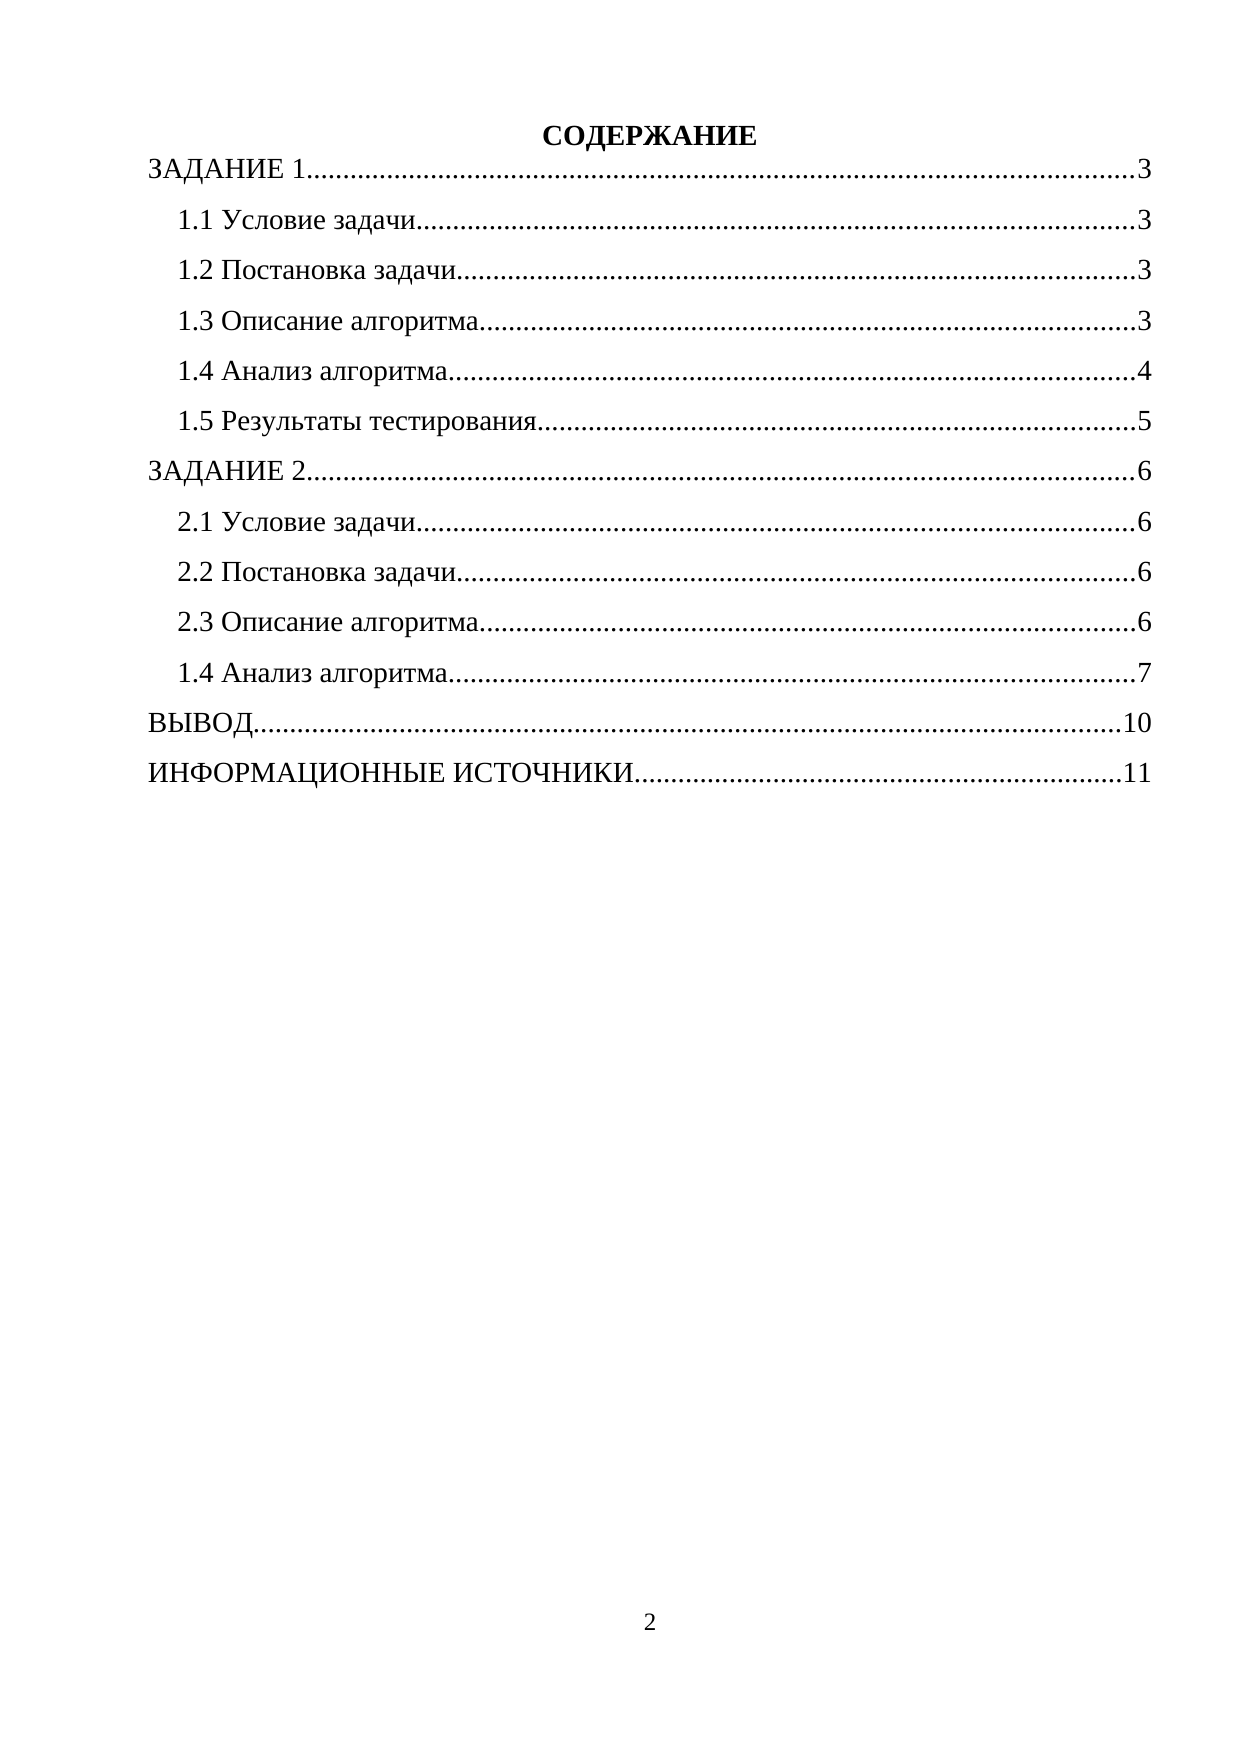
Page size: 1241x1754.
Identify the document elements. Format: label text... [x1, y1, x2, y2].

text 1.4 Анализ алгоритма 4 [177, 353, 1152, 386]
text 1.4 Анализ алгоритма 7 [177, 655, 1152, 688]
text 2.1 Условие задачи 6 [177, 504, 1152, 537]
text 2.2 Постановка задачи 6 [177, 554, 1152, 588]
text 1.2 Постановка задачи 3 [177, 252, 1152, 286]
text ВЫВОД 10 [148, 705, 1152, 739]
text ЗАДАНИЕ 2 6 [148, 453, 1152, 487]
text 2.3 Описание алгоритма 6 [177, 604, 1152, 638]
text ЗАДАНИЕ 1 3 [148, 152, 1152, 185]
text СОДЕРЖАНИЕ [148, 118, 1152, 152]
text 1.1 Условие задачи 3 [177, 202, 1152, 236]
text 1.3 Описание алгоритма 3 [177, 303, 1152, 336]
text ИНФОРМАЦИОННЫЕ ИСТОЧНИКИ 11 [148, 755, 1152, 789]
text 1.5 Результаты тестирования 5 [177, 403, 1152, 437]
